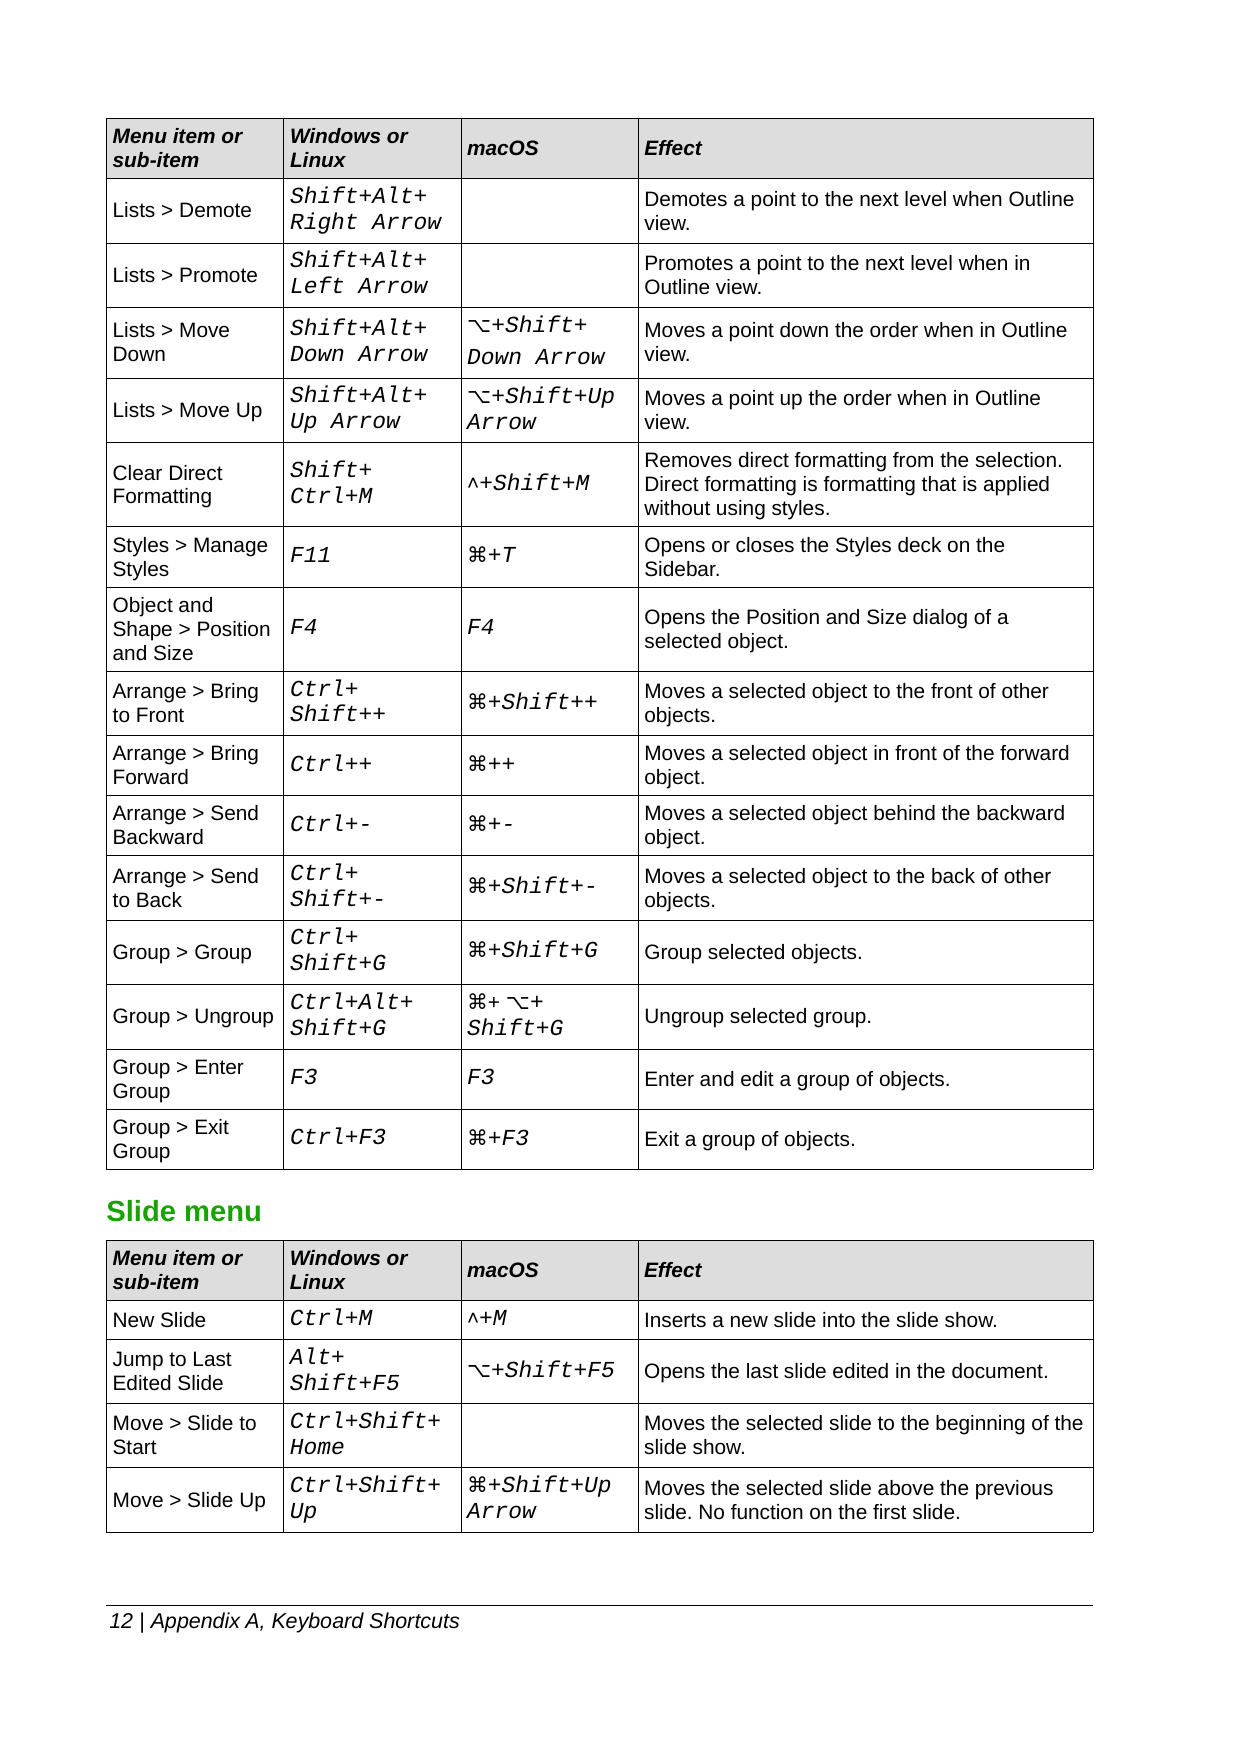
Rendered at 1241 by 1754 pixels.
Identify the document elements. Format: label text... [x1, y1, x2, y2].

table_cell Ctrl+ Shift+G [284, 921, 461, 984]
table_cell ⌘+T [462, 527, 638, 587]
table_cell Lists > Move Up [107, 379, 283, 442]
table_cell ⌘+Shift+Up Arrow [462, 1468, 638, 1532]
table_cell Alt+ Shift+F5 [284, 1340, 461, 1403]
table_cell Group selected objects. [639, 921, 1093, 984]
table_cell Group > Ungroup [107, 985, 283, 1048]
table_cell Shift+Alt+ Left Arrow [284, 244, 461, 307]
table_header Effect [639, 119, 1093, 178]
table_cell Ctrl+M [284, 1301, 461, 1339]
table_header Windows or Linux [284, 1241, 461, 1300]
table_cell Group > Exit Group [107, 1110, 283, 1169]
table_cell Clear Direct Formatting [107, 443, 283, 526]
table_cell Ungroup selected group. [639, 985, 1093, 1048]
table_cell Ctrl+Shift+Home [284, 1404, 461, 1467]
table_cell Shift+ Ctrl+M [284, 443, 461, 526]
table_cell Ctrl+Shift+Up [284, 1468, 461, 1532]
table_header Effect [639, 1241, 1093, 1300]
table_cell Enter and edit a group of objects. [639, 1050, 1093, 1109]
table_cell Move > Slide Up [107, 1468, 283, 1532]
table_cell Promotes a point to the next level when in Outline view. [639, 244, 1093, 307]
subtitle Slide menu [106, 1194, 1093, 1227]
table_cell Ctrl+ Shift++ [284, 672, 461, 735]
table_header macOS [462, 1241, 638, 1300]
table_cell Inserts a new slide into the slide show. [639, 1301, 1093, 1339]
table_cell ˄+M [462, 1301, 638, 1339]
table_cell Ctrl+ Shift+- [284, 856, 461, 919]
table_cell Arrange > Bring Forward [107, 736, 283, 795]
table_cell Jump to Last Edited Slide [107, 1340, 283, 1403]
table_cell Ctrl+Alt+ Shift+G [284, 985, 461, 1048]
table_cell Moves a point down the order when in Outline view. [639, 308, 1093, 378]
table_header macOS [462, 119, 638, 178]
table_cell Opens or closes the Styles deck on the Sidebar. [639, 527, 1093, 587]
table_cell F4 [462, 588, 638, 671]
table_cell ⌘++ [462, 736, 638, 795]
table_cell [462, 1404, 638, 1467]
table_cell Opens the last slide edited in the document. [639, 1340, 1093, 1403]
table_cell Move > Slide to Start [107, 1404, 283, 1467]
table_cell Object and Shape > Position and Size [107, 588, 283, 671]
table_cell ⌘+Shift++ [462, 672, 638, 735]
table_cell F11 [284, 527, 461, 587]
table_cell [462, 244, 638, 307]
table_cell Moves a selected object in front of the forward object. [639, 736, 1093, 795]
table_cell Exit a group of objects. [639, 1110, 1093, 1169]
table_cell Moves a selected object to the back of other objects. [639, 856, 1093, 919]
table_cell ⌘+F3 [462, 1110, 638, 1169]
table_cell Shift+Alt+ Down Arrow [284, 308, 461, 378]
table_header Menu item or sub-item [107, 119, 283, 178]
table_cell F4 [284, 588, 461, 671]
table_header Menu item or sub-item [107, 1241, 283, 1300]
table_cell Moves the selected slide above the previous slide. No function on the first slide. [639, 1468, 1093, 1532]
table_cell Moves the selected slide to the beginning of the slide show. [639, 1404, 1093, 1467]
table_cell Arrange > Bring to Front [107, 672, 283, 735]
table_cell Group > Group [107, 921, 283, 984]
table_cell ⌥+Shift+Up Arrow [462, 379, 638, 442]
table_cell Lists > Move Down [107, 308, 283, 378]
table_cell Removes direct formatting from the selection. Direct formatting is formatting that is applied without using styles. [639, 443, 1093, 526]
table_cell Ctrl+- [284, 796, 461, 855]
table_cell Lists > Demote [107, 179, 283, 242]
table_cell ˄+Shift+M [462, 443, 638, 526]
table_header Windows or Linux [284, 119, 461, 178]
table_cell ⌘+Shift+- [462, 856, 638, 919]
table_cell Shift+Alt+ Right Arrow [284, 179, 461, 242]
table_cell ⌘+- [462, 796, 638, 855]
table_cell F3 [284, 1050, 461, 1109]
table_cell ⌥+Shift+ Down Arrow [462, 308, 638, 378]
table_cell New Slide [107, 1301, 283, 1339]
table_cell Arrange > Send to Back [107, 856, 283, 919]
table_cell Moves a point up the order when in Outline view. [639, 379, 1093, 442]
table_cell Shift+Alt+ Up Arrow [284, 379, 461, 442]
table_cell ⌘+ ⌥+ Shift+G [462, 985, 638, 1048]
table_cell Moves a selected object behind the backward object. [639, 796, 1093, 855]
table_cell ⌥+Shift+F5 [462, 1340, 638, 1403]
table_cell [462, 179, 638, 242]
table_cell ⌘+Shift+G [462, 921, 638, 984]
table_cell Demotes a point to the next level when Outline view. [639, 179, 1093, 242]
table_cell Opens the Position and Size dialog of a selected object. [639, 588, 1093, 671]
table_cell Group > Enter Group [107, 1050, 283, 1109]
table_cell Styles > Manage Styles [107, 527, 283, 587]
table_cell Arrange > Send Backward [107, 796, 283, 855]
table_cell Ctrl++ [284, 736, 461, 795]
table_cell Moves a selected object to the front of other objects. [639, 672, 1093, 735]
table_cell Ctrl+F3 [284, 1110, 461, 1169]
table_cell Lists > Promote [107, 244, 283, 307]
table_cell F3 [462, 1050, 638, 1109]
